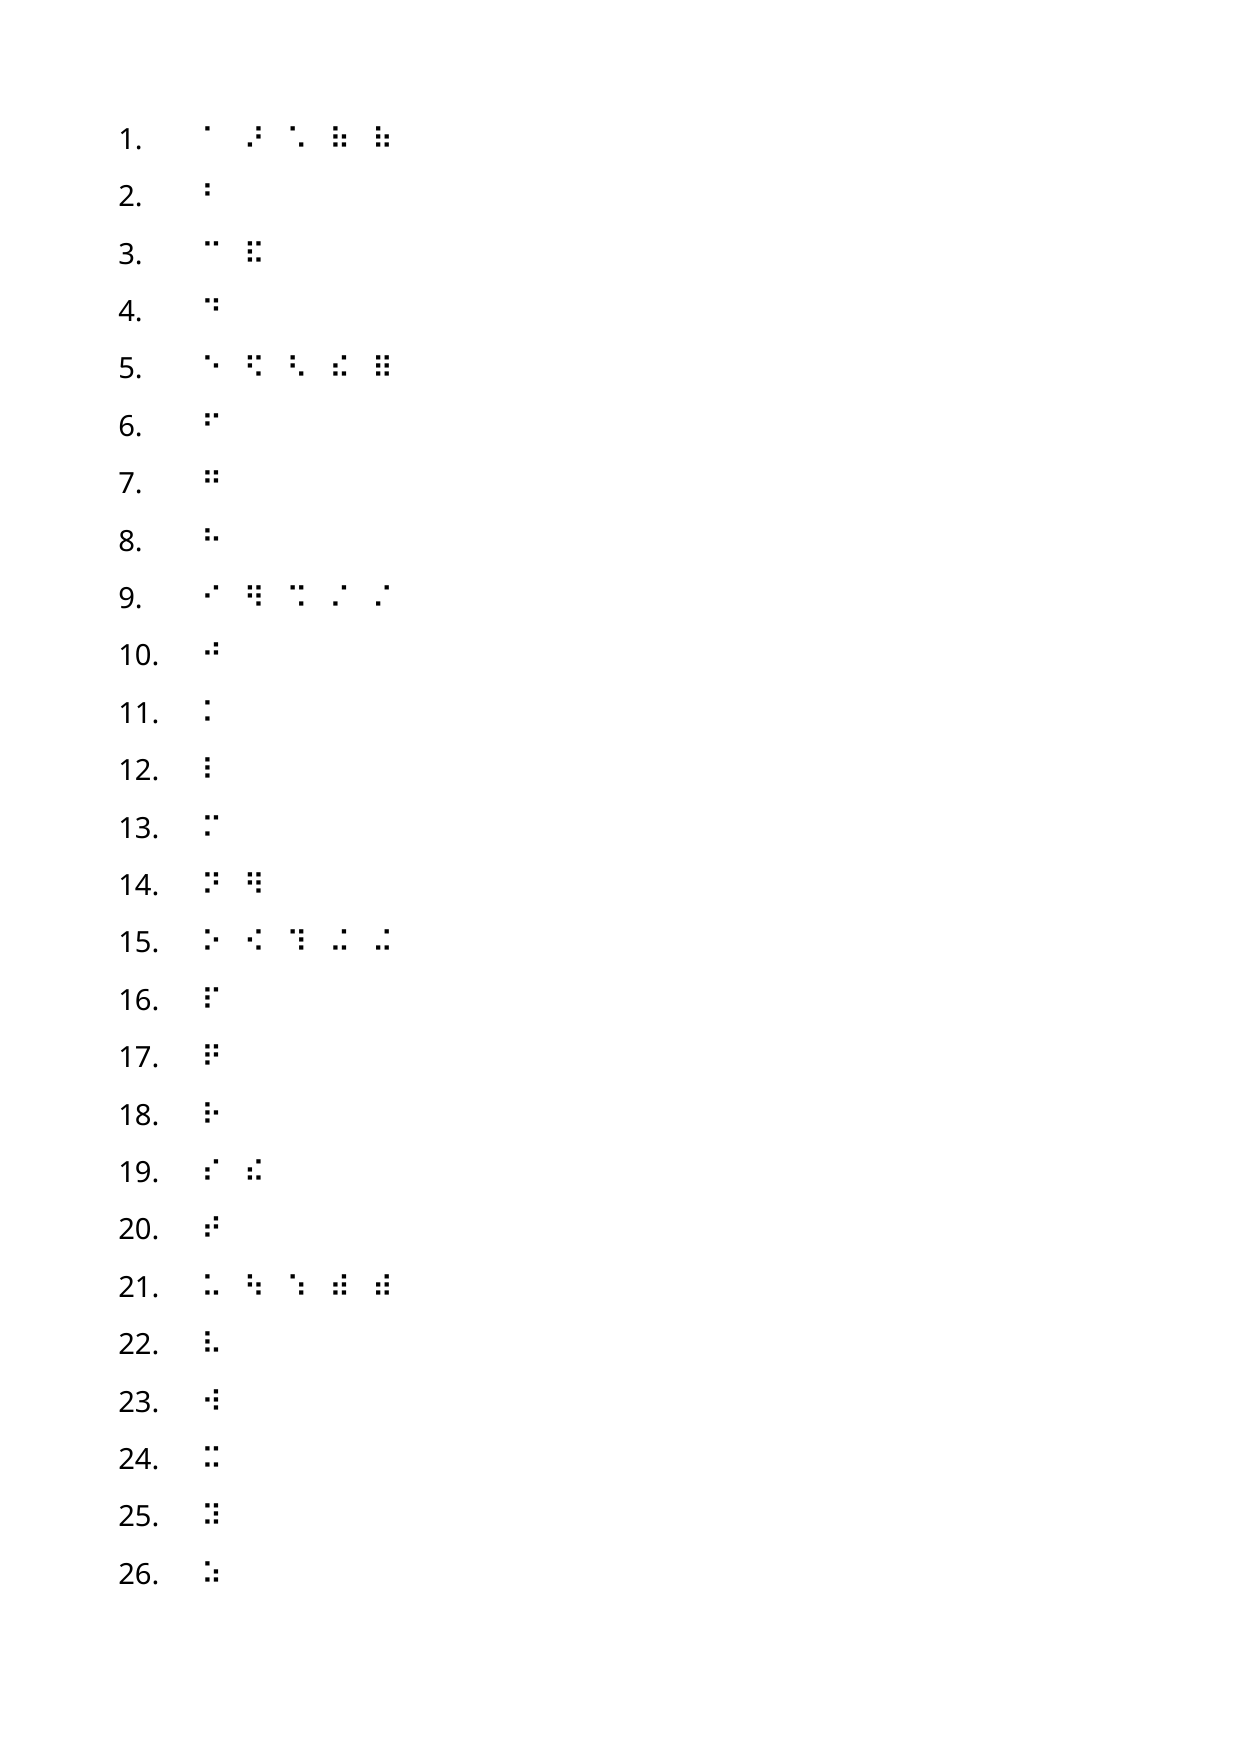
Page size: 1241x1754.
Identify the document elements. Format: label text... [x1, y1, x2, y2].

list ⠧ [118, 1323, 1122, 1363]
list ⠽ [118, 1496, 1122, 1535]
list ⠉⠀⠯ [118, 233, 1122, 273]
list ⠋ [118, 405, 1122, 445]
list ⠑⠀⠫⠀⠣⠀⠮⠀⠿ [118, 348, 1122, 387]
list ⠊⠀⠻⠀⠩⠀⠌⠀⠌ [118, 577, 1122, 617]
list ⠥⠀⠳⠀⠱⠀⠾⠀⠾ [118, 1266, 1122, 1306]
list ⠙ [118, 290, 1122, 330]
list ⠞ [118, 1209, 1122, 1248]
list ⠕⠀⠪⠀⠹⠀⠬⠀⠬ [118, 922, 1122, 961]
list ⠵ [118, 1553, 1122, 1593]
list ⠛ [118, 462, 1122, 502]
list ⠟ [118, 1036, 1122, 1076]
list ⠏ [118, 979, 1122, 1019]
list ⠭ [118, 1438, 1122, 1478]
list ⠅ [118, 692, 1122, 732]
list ⠁⠀⠜⠀⠡⠀⠷⠀⠷ [118, 118, 1122, 158]
list ⠗ [118, 1094, 1122, 1133]
list ⠺ [118, 1381, 1122, 1421]
list ⠓ [118, 520, 1122, 559]
list ⠝⠀⠻ [118, 864, 1122, 904]
list ⠃ [118, 176, 1122, 215]
list ⠇ [118, 749, 1122, 789]
list ⠍ [118, 807, 1122, 847]
list ⠎⠀⠮ [118, 1151, 1122, 1191]
list ⠚ [118, 635, 1122, 674]
